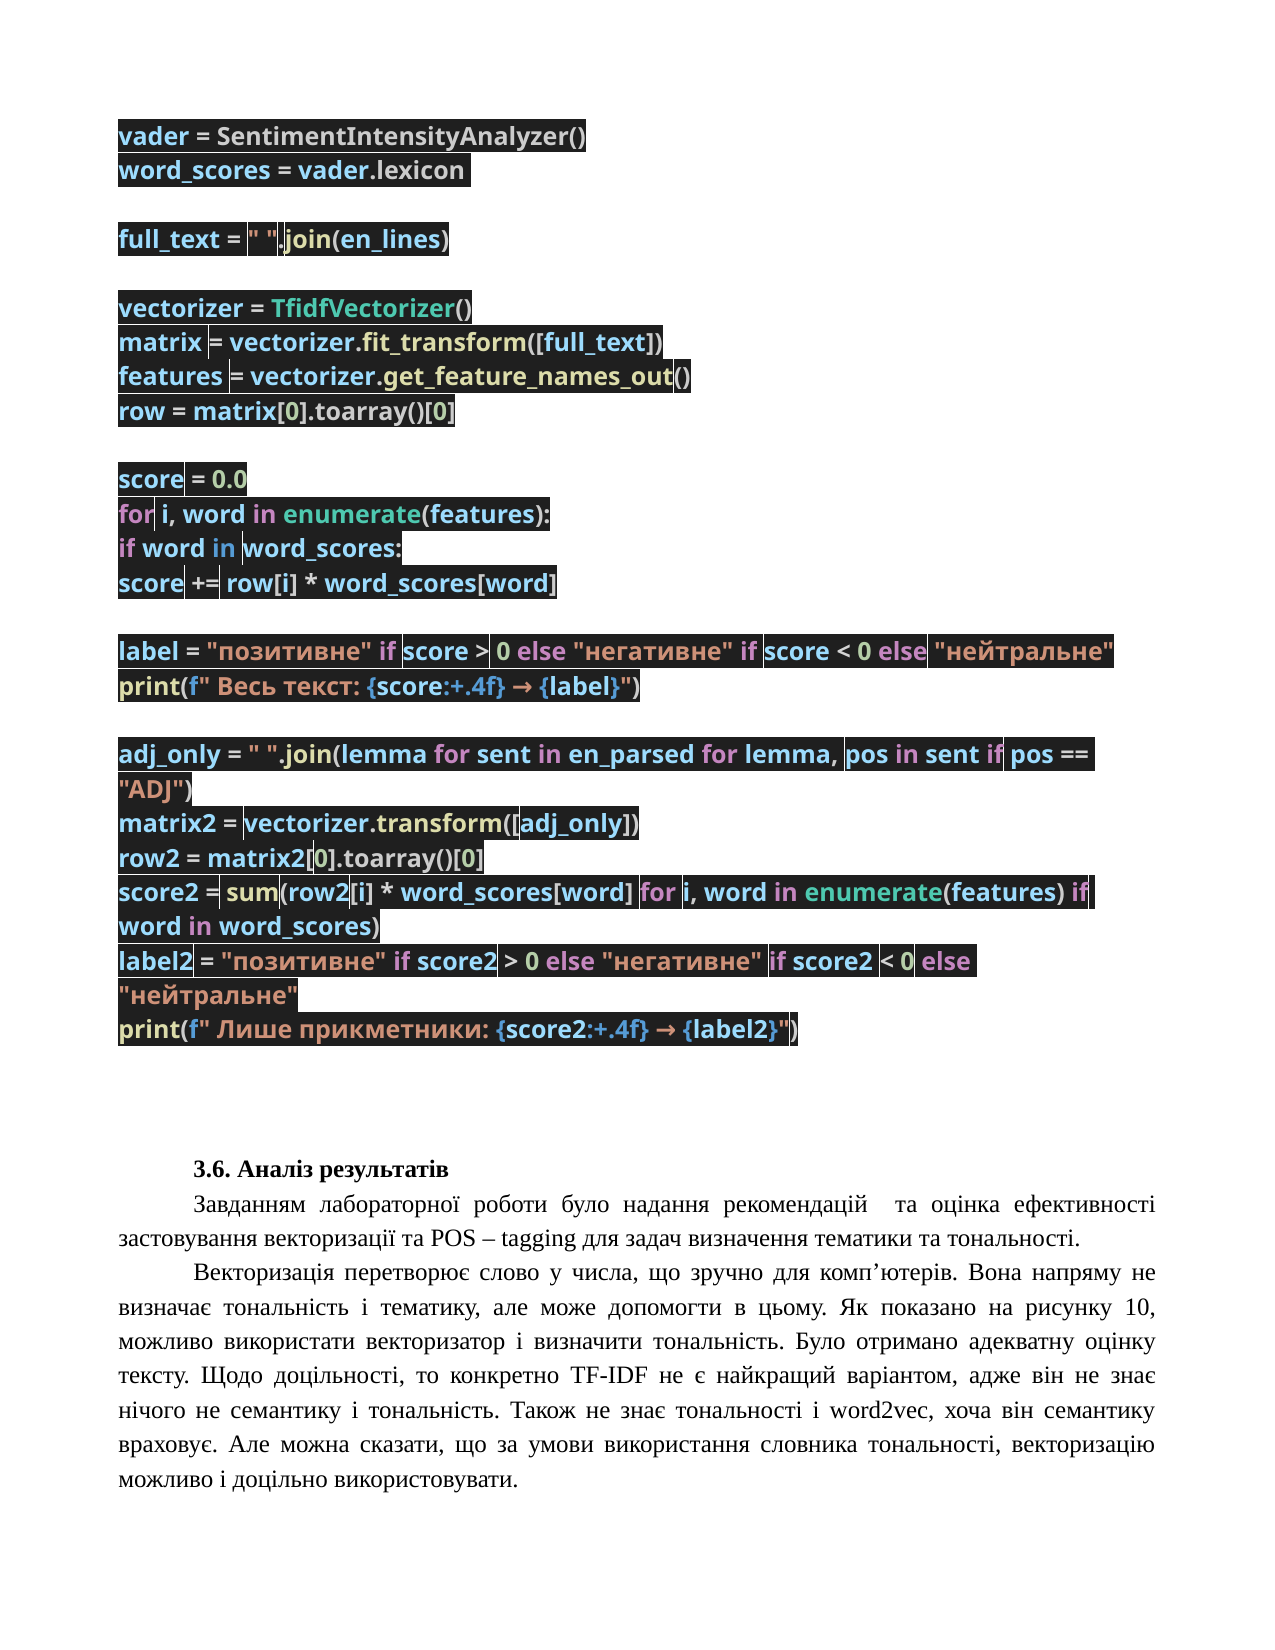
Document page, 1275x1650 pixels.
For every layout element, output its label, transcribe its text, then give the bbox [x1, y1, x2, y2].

text score = 0.0 [118, 462, 1157, 496]
text if word in word_scores: [118, 531, 1157, 565]
text matrix2 = vectorizer.transform([adj_only]) [118, 806, 1157, 840]
text vectorizer = TfidfVectorizer() [118, 290, 1157, 324]
text features = vectorizer.get_feature_names_out() [118, 359, 1157, 393]
text full_text = " ".join(en_lines) [118, 221, 1157, 256]
text word_scores = vader.lexicon [118, 152, 1157, 187]
text vader = SentimentIntensityAnalyzer() [118, 118, 1157, 152]
text Завданням лабораторної роботи було надання рекомендацій та оцінка ефективності застовування векторизації та POS – tagging для задач визначення тематики та тональності. [118, 1183, 1157, 1252]
text 3.6. Аналіз результатів [118, 1149, 1157, 1183]
text print(f" Весь текст: {score:+.4f} → {label}") [118, 668, 1157, 702]
text for i, word in enumerate(features): [118, 496, 1157, 531]
text matrix = vectorizer.fit_transform([full_text]) [118, 324, 1157, 359]
text label = "позитивне" if score > 0 else "негативне" if score < 0 else "нейтральне" [118, 634, 1157, 668]
text Векторизація перетворює слово у числа, що зручно для комп’ютерів. Вона напряму не визначає тональність і тематику, але може допомогти в цьому. Як показано на рисунку 10, можливо використати векторизатор і визначити тональність. Було отримано адекватну оцінку тексту. Щодо доцільності, то конкретно TF-IDF не є найкращий варіантом, адже він не знає нічого не семантику і тональність. Також не знає тональності і word2vec, хоча він семантику враховує. Але можна сказати, що за умови використання словника тональності, векторизацію можливо і доцільно використовувати. [118, 1252, 1157, 1492]
text adj_only = " ".join(lemma for sent in en_parsed for lemma, pos in sent if pos == "ADJ") [118, 737, 1157, 806]
text label2 = "позитивне" if score2 > 0 else "негативне" if score2 < 0 else "нейтральне" [118, 943, 1157, 1012]
text score2 = sum(row2[i] * word_scores[word] for i, word in enumerate(features) if word in word_scores) [118, 874, 1157, 943]
text row2 = matrix2[0].toarray()[0] [118, 840, 1157, 874]
text row = matrix[0].toarray()[0] [118, 393, 1157, 427]
text print(f" Лише прикметники: {score2:+.4f} → {label2}") [118, 1012, 1157, 1046]
text score += row[i] * word_scores[word] [118, 565, 1157, 599]
